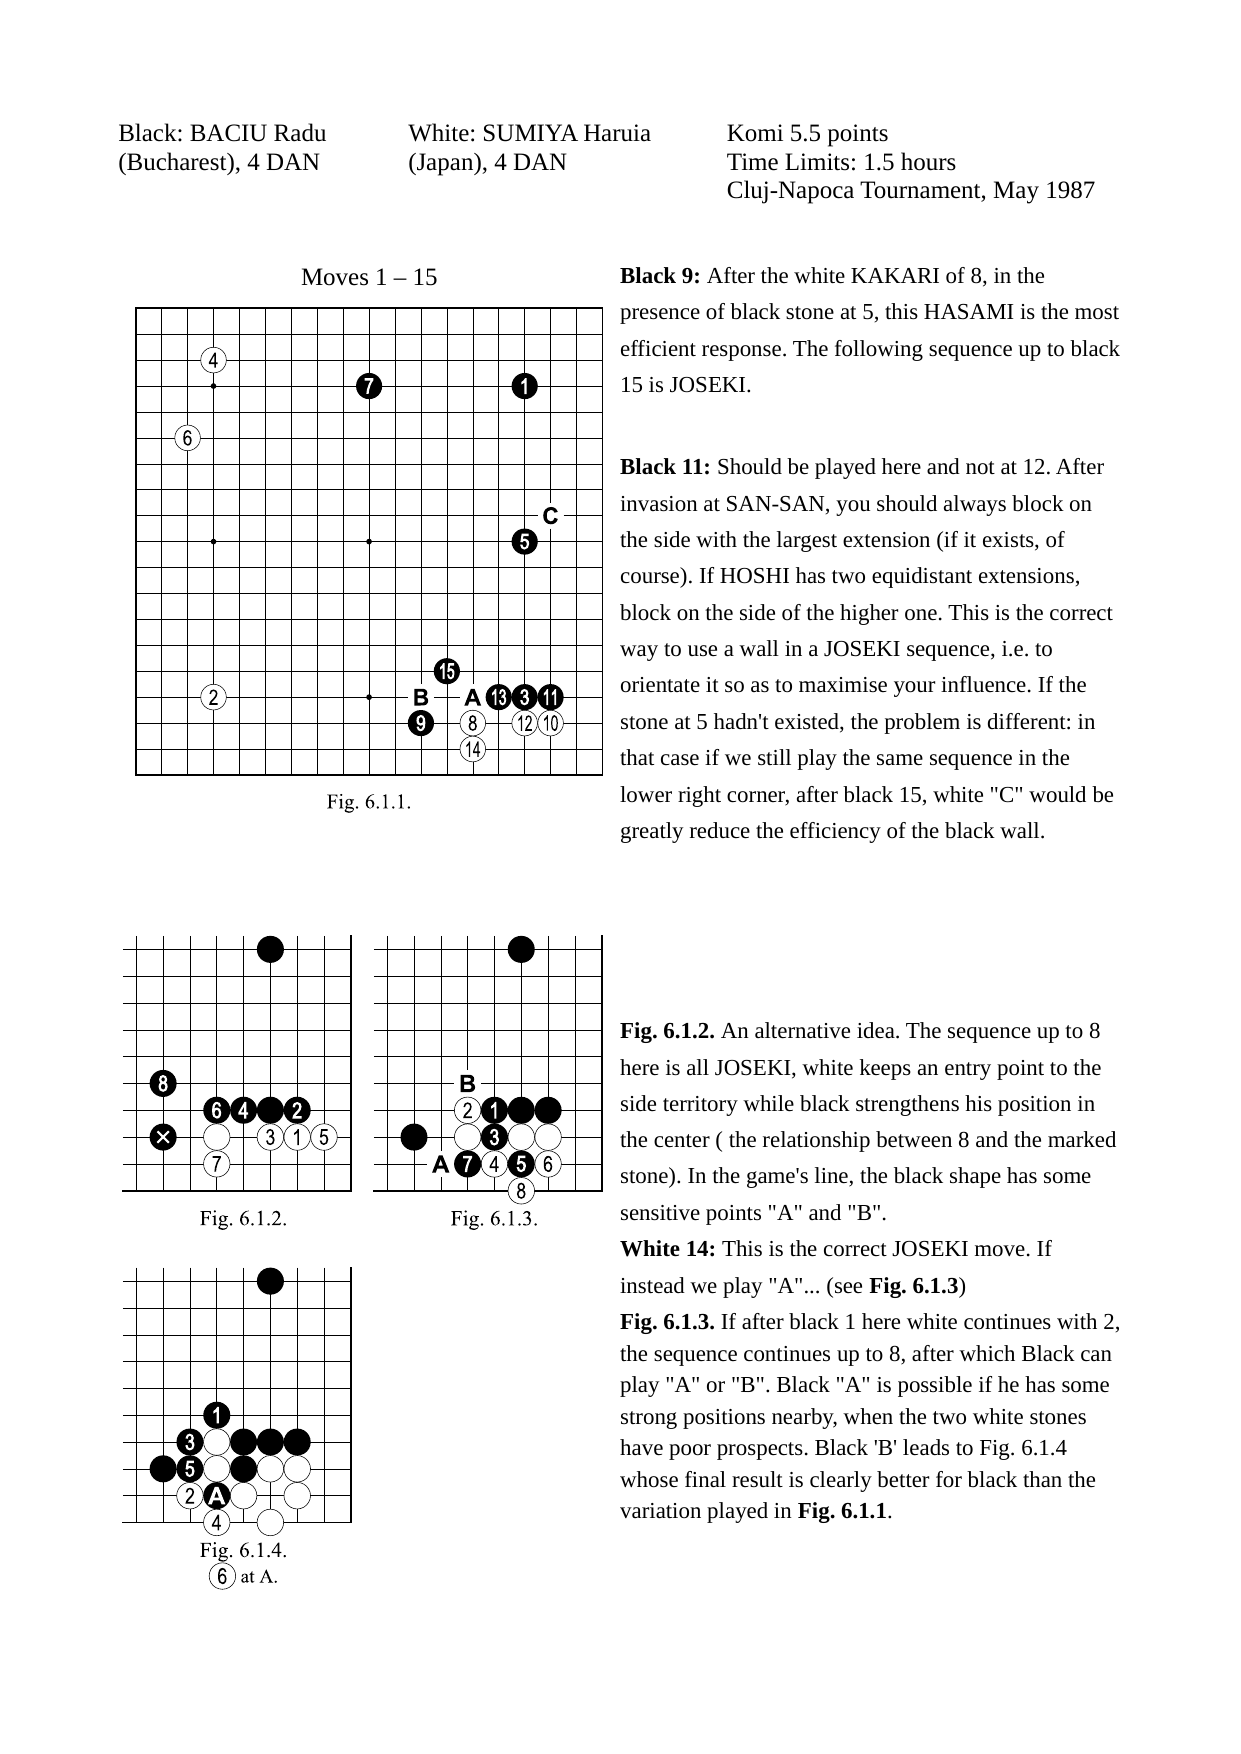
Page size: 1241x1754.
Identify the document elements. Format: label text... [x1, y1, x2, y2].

table_cell [369, 931, 620, 1263]
table_header Black: BACIU Radu (Bucharest), 4 DAN [118, 118, 408, 262]
table_cell [369, 1263, 620, 1624]
table_cell Fig. 6.1.2. An alternative idea. The sequence up to 8 here is all JOSEKI, white keeps an entry point to the side territory while black strengthens his position in the center ( the relationship between 8 and the marked stone). In the game's line, the black shape has some sensitive points "A" and "B". White 14: This is the correct JOSEKI move. If instead we play "A"... (see Fig. 6.1.3) Fig. 6.1.3. If after black 1 here white continues with 2, the sequence continues up to 8, after which Black can play "A" or "B". Black "A" is possible if he has some strong positions nearby, when the two white stones have poor prospects. Black 'B' leads to Fig. 6.1.4 whose final result is clearly better for black than the variation played in Fig. 6.1.1. [620, 931, 1122, 1624]
table_cell [118, 931, 369, 1263]
table_cell [118, 1263, 369, 1624]
table_header Komi 5.5 points Time Limits: 1.5 hours Cluj-Napoca Tournament, May 1987 [727, 118, 1123, 262]
table_header Moves 1 – 15 [118, 262, 620, 931]
table_header Black 9: After the white KAKARI of 8, in the presence of black stone at 5, this HASAMI is the most efficient response. The following sequence up to black 15 is JOSEKI. Black 11: Should be played here and not at 12. After invasion at SAN-SAN, you should always block on the side with the largest extension (if it exists, of course). If HOSHI has two equidistant extensions, block on the side of the higher one. This is the correct way to use a wall in a JOSEKI sequence, i.e. to orientate it so as to maximise your influence. If the stone at 5 hadn't existed, the problem is different: in that case if we still play the same sequence in the lower right corner, after black 15, white "C" would be greatly reduce the efficiency of the black wall. [620, 262, 1122, 931]
table_header White: SUMIYA Haruia (Japan), 4 DAN [408, 118, 727, 262]
